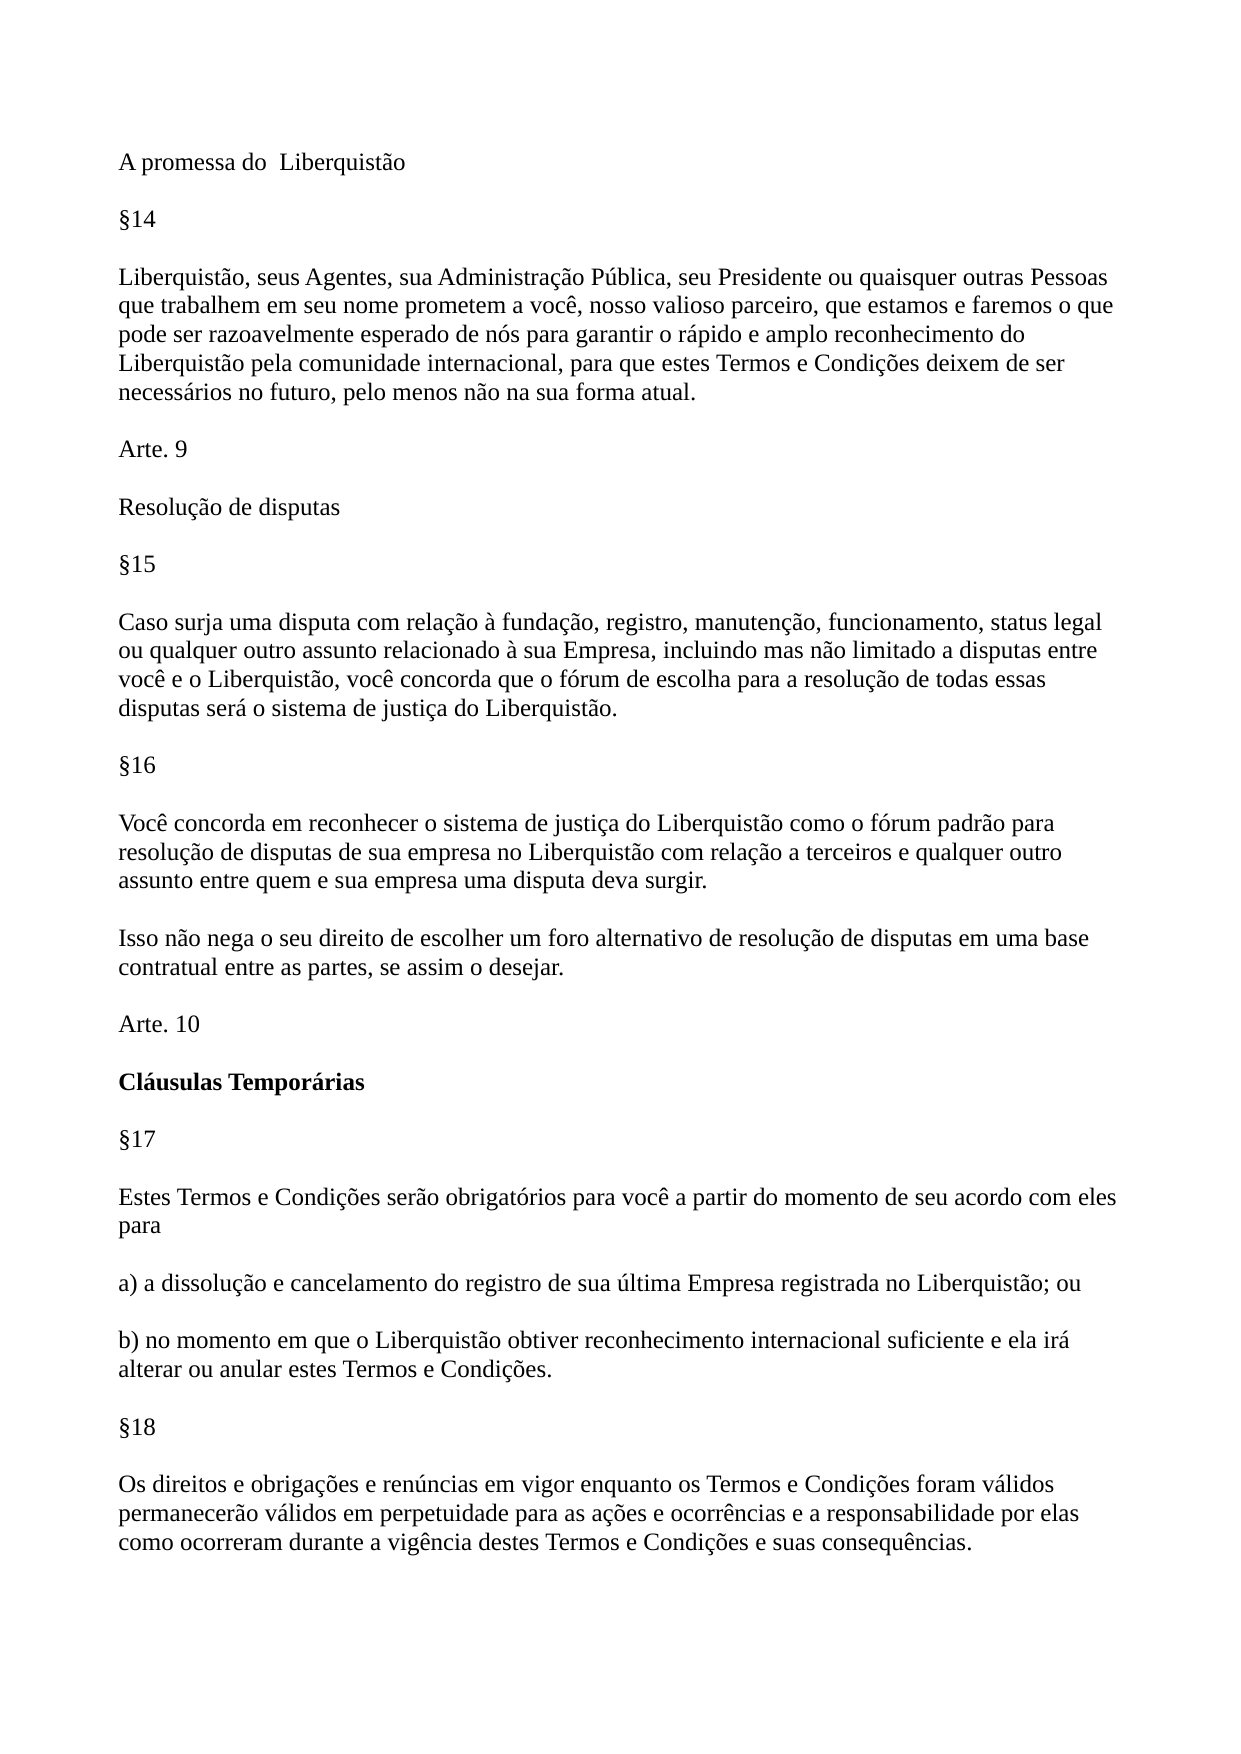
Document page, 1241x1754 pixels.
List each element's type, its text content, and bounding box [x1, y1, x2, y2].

text Liberquistão, seus Agentes, sua Administração Pública, seu Presidente ou quaisquer outras Pessoas que trabalhem em seu nome prometem a você, nosso valioso parceiro, que estamos e faremos o que pode ser razoavelmente esperado de nós para garantir o rápido e amplo reconhecimento do Liberquistão pela comunidade internacional, para que estes Termos e Condições deixem de ser necessários no futuro, pelo menos não na sua forma atual. [118, 262, 1122, 406]
text §14 [118, 204, 1122, 233]
text Isso não nega o seu direito de escolher um foro alternativo de resolução de disputas em uma base contratual entre as partes, se assim o desejar. [118, 923, 1122, 981]
text Resolução de disputas [118, 492, 1122, 521]
text a) a dissolução e cancelamento do registro de sua última Empresa registrada no Liberquistão; ou [118, 1268, 1122, 1297]
text §17 [118, 1124, 1122, 1153]
text Os direitos e obrigações e renúncias em vigor enquanto os Termos e Condições foram válidos permanecerão válidos em perpetuidade para as ações e ocorrências e a responsabilidade por elas como ocorreram durante a vigência destes Termos e Condições e suas consequências. [118, 1469, 1122, 1556]
text b) no momento em que o Liberquistão obtiver reconhecimento internacional suficiente e ela irá alterar ou anular estes Termos e Condições. [118, 1326, 1122, 1383]
text Cláusulas Temporárias [118, 1067, 1122, 1096]
text Você concorda em reconhecer o sistema de justiça do Liberquistão como o fórum padrão para resolução de disputas de sua empresa no Liberquistão com relação a terceiros e qualquer outro assunto entre quem e sua empresa uma disputa deva surgir. [118, 808, 1122, 894]
text A promessa do Liberquistão [118, 147, 1122, 176]
text §18 [118, 1412, 1122, 1441]
text Estes Termos e Condições serão obrigatórios para você a partir do momento de seu acordo com eles para [118, 1182, 1122, 1239]
text Arte. 9 [118, 434, 1122, 463]
text Arte. 10 [118, 1009, 1122, 1038]
text Caso surja uma disputa com relação à fundação, registro, manutenção, funcionamento, status legal ou qualquer outro assunto relacionado à sua Empresa, incluindo mas não limitado a disputas entre você e o Liberquistão, você concorda que o fórum de escolha para a resolução de todas essas disputas será o sistema de justiça do Liberquistão. [118, 607, 1122, 722]
text §15 [118, 549, 1122, 578]
text §16 [118, 751, 1122, 779]
